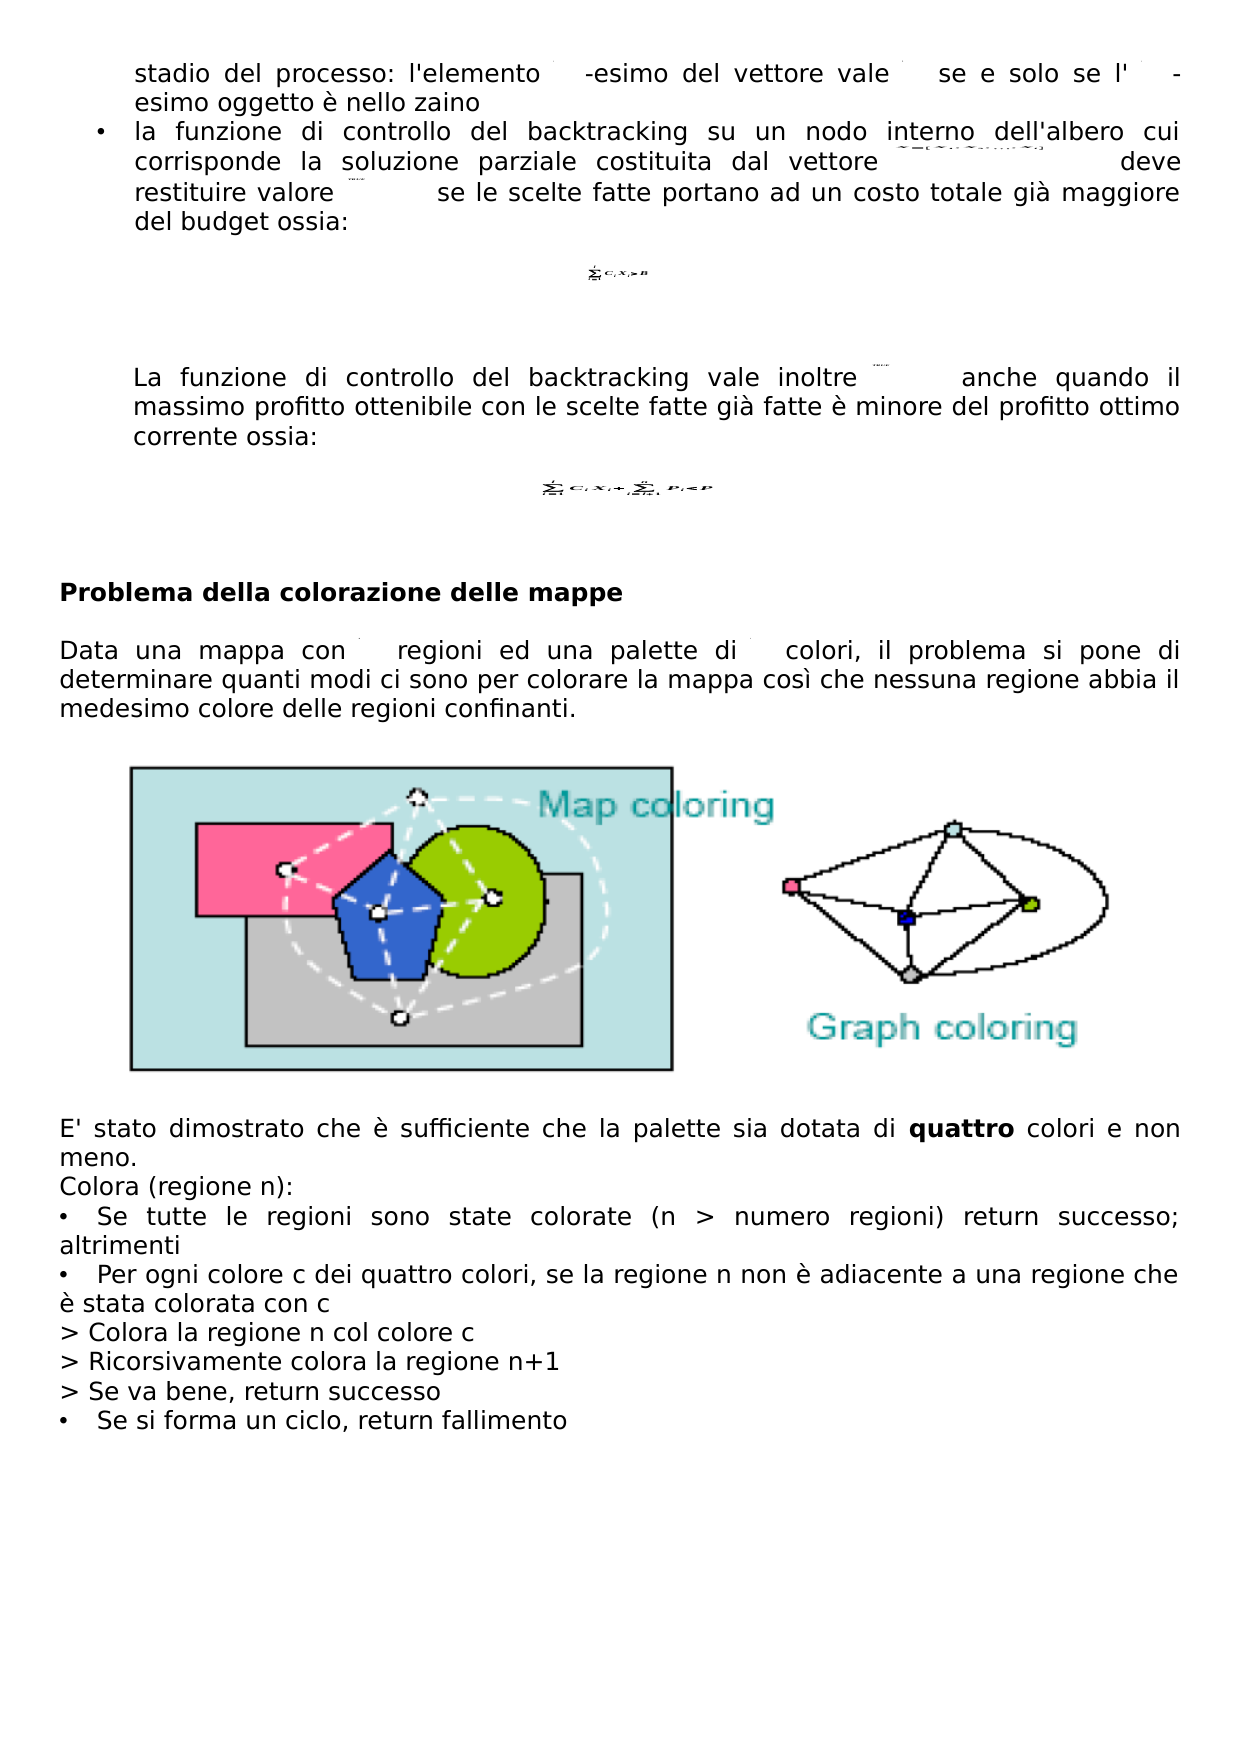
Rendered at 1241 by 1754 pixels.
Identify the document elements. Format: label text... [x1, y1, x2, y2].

list Se si forma un ciclo, return fallimento [59, 1406, 1181, 1435]
list la funzione di controllo del backtracking su un nodo interno dell'albero cui corrisponde la soluzione parziale costituita dal vettoredeve restituire valorese le scelte fatte portano ad un costo totale già maggiore del budget ossia: [97, 117, 1181, 236]
picture [118, 752, 1123, 1085]
text Colora (regione n): [59, 1172, 1181, 1202]
text Data una mappa conregioni ed una palette dicolori, il problema si pone di determinare quanti modi ci sono per colorare la mappa così che nessuna regione abbia il medesimo colore delle regioni confinanti. [59, 636, 1181, 724]
text E' stato dimostrato che è sufficiente che la palette sia dotata di quattro colori e non meno. [59, 1114, 1181, 1172]
text Problema della colorazione delle mappe [59, 578, 1181, 607]
list > Ricorsivamente colora la regione n+1 [59, 1347, 1181, 1377]
list Se tutte le regioni sono state colorate (n > numero regioni) return successo; altrimenti [59, 1202, 1181, 1260]
list > Se va bene, return successo [59, 1377, 1181, 1406]
list Per ogni colore c dei quattro colori, se la regione n non è adiacente a una regione che è stata colorata con c [59, 1260, 1181, 1318]
text La funzione di controllo del backtracking vale inoltreanche quando il massimo profitto ottenibile con le scelte fatte già fatte è minore del profitto ottimo corrente ossia: [133, 363, 1181, 451]
list ogni soluzione parziale è rappresentata con un vettore e un indice che individua lo stadio del processo: l'elemento-esimo del vettore valese e solo se l'-esimo oggetto è nello zaino [97, 59, 1181, 117]
list > Colora la regione n col colore c [59, 1318, 1181, 1347]
